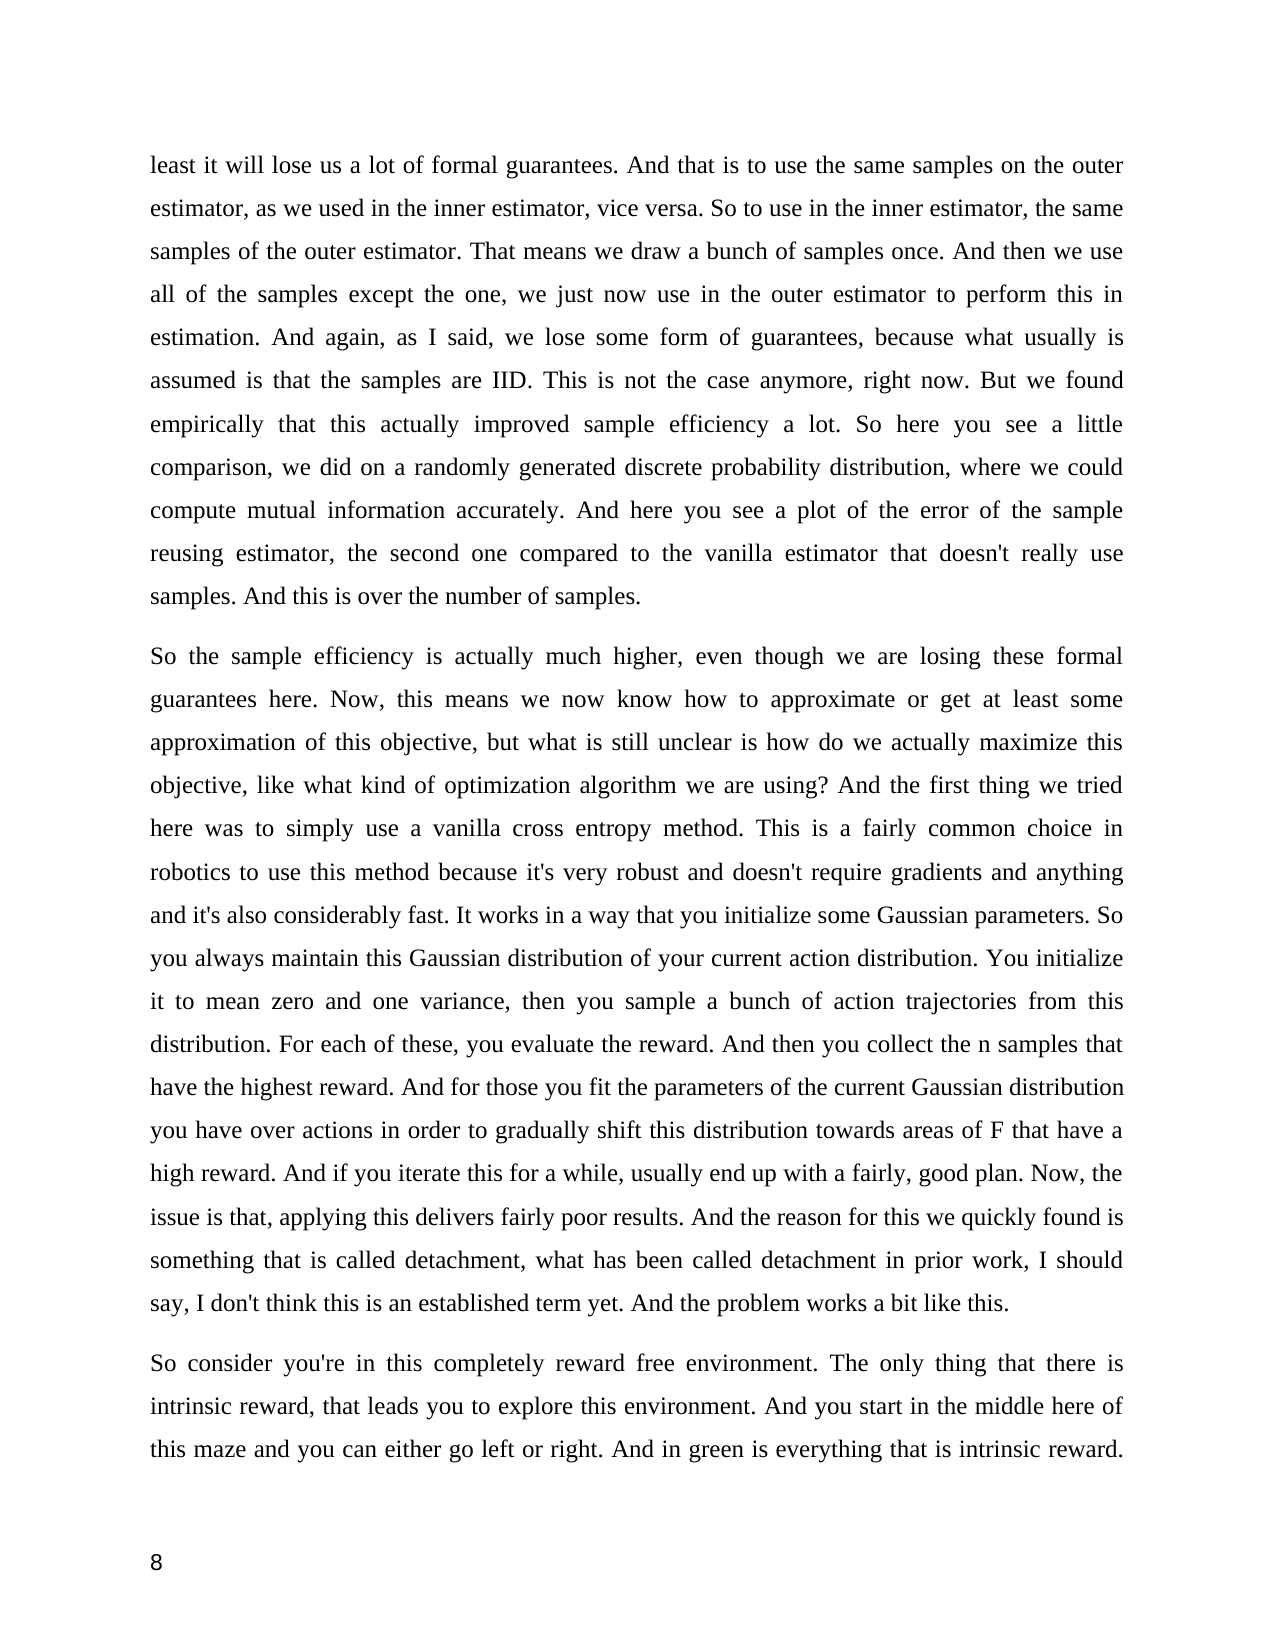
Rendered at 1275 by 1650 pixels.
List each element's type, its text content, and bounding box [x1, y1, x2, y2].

text So the sample efficiency is actually much higher, even though we are losing these formal guarantees here. Now, this means we now know how to approximate or get at least some approximation of this objective, but what is still unclear is how do we actually maximize this objective, like what kind of optimization algorithm we are using? And the first thing we tried here was to simply use a vanilla cross entropy method. This is a fairly common choice in robotics to use this method because it's very robust and doesn't require gradients and anything and it's also considerably fast. It works in a way that you initialize some Gaussian parameters. So you always maintain this Gaussian distribution of your current action distribution. You initialize it to mean zero and one variance, then you sample a bunch of action trajectories from this distribution. For each of these, you evaluate the reward. And then you collect the n samples that have the highest reward. And for those you fit the parameters of the current Gaussian distribution you have over actions in order to gradually shift this distribution towards areas of F that have a high reward. And if you iterate this for a while, usually end up with a fairly, good plan. Now, the issue is that, applying this delivers fairly poor results. And the reason for this we quickly found is something that is called detachment, what has been called detachment in prior work, I should say, I don't think this is an established term yet. And the problem works a bit like this. [150, 641, 1125, 1317]
text least it will lose us a lot of formal guarantees. And that is to use the same samples on the outer estimator, as we used in the inner estimator, vice versa. So to use in the inner estimator, the same samples of the outer estimator. That means we draw a bunch of samples once. And then we use all of the samples except the one, we just now use in the outer estimator to perform this in estimation. And again, as I said, we lose some form of guarantees, because what usually is assumed is that the samples are IID. This is not the case anymore, right now. But we found empirically that this actually improved sample efficiency a lot. So here you see a little comparison, we did on a randomly generated discrete probability distribution, where we could compute mutual information accurately. And here you see a plot of the error of the sample reusing estimator, the second one compared to the vanilla estimator that doesn't really use samples. And this is over the number of samples. [150, 150, 1125, 610]
text So consider you're in this completely reward free environment. The only thing that there is intrinsic reward, that leads you to explore this environment. And you start in the middle here of this maze and you can either go left or right. And in green is everything that is intrinsic reward. [150, 1348, 1125, 1463]
